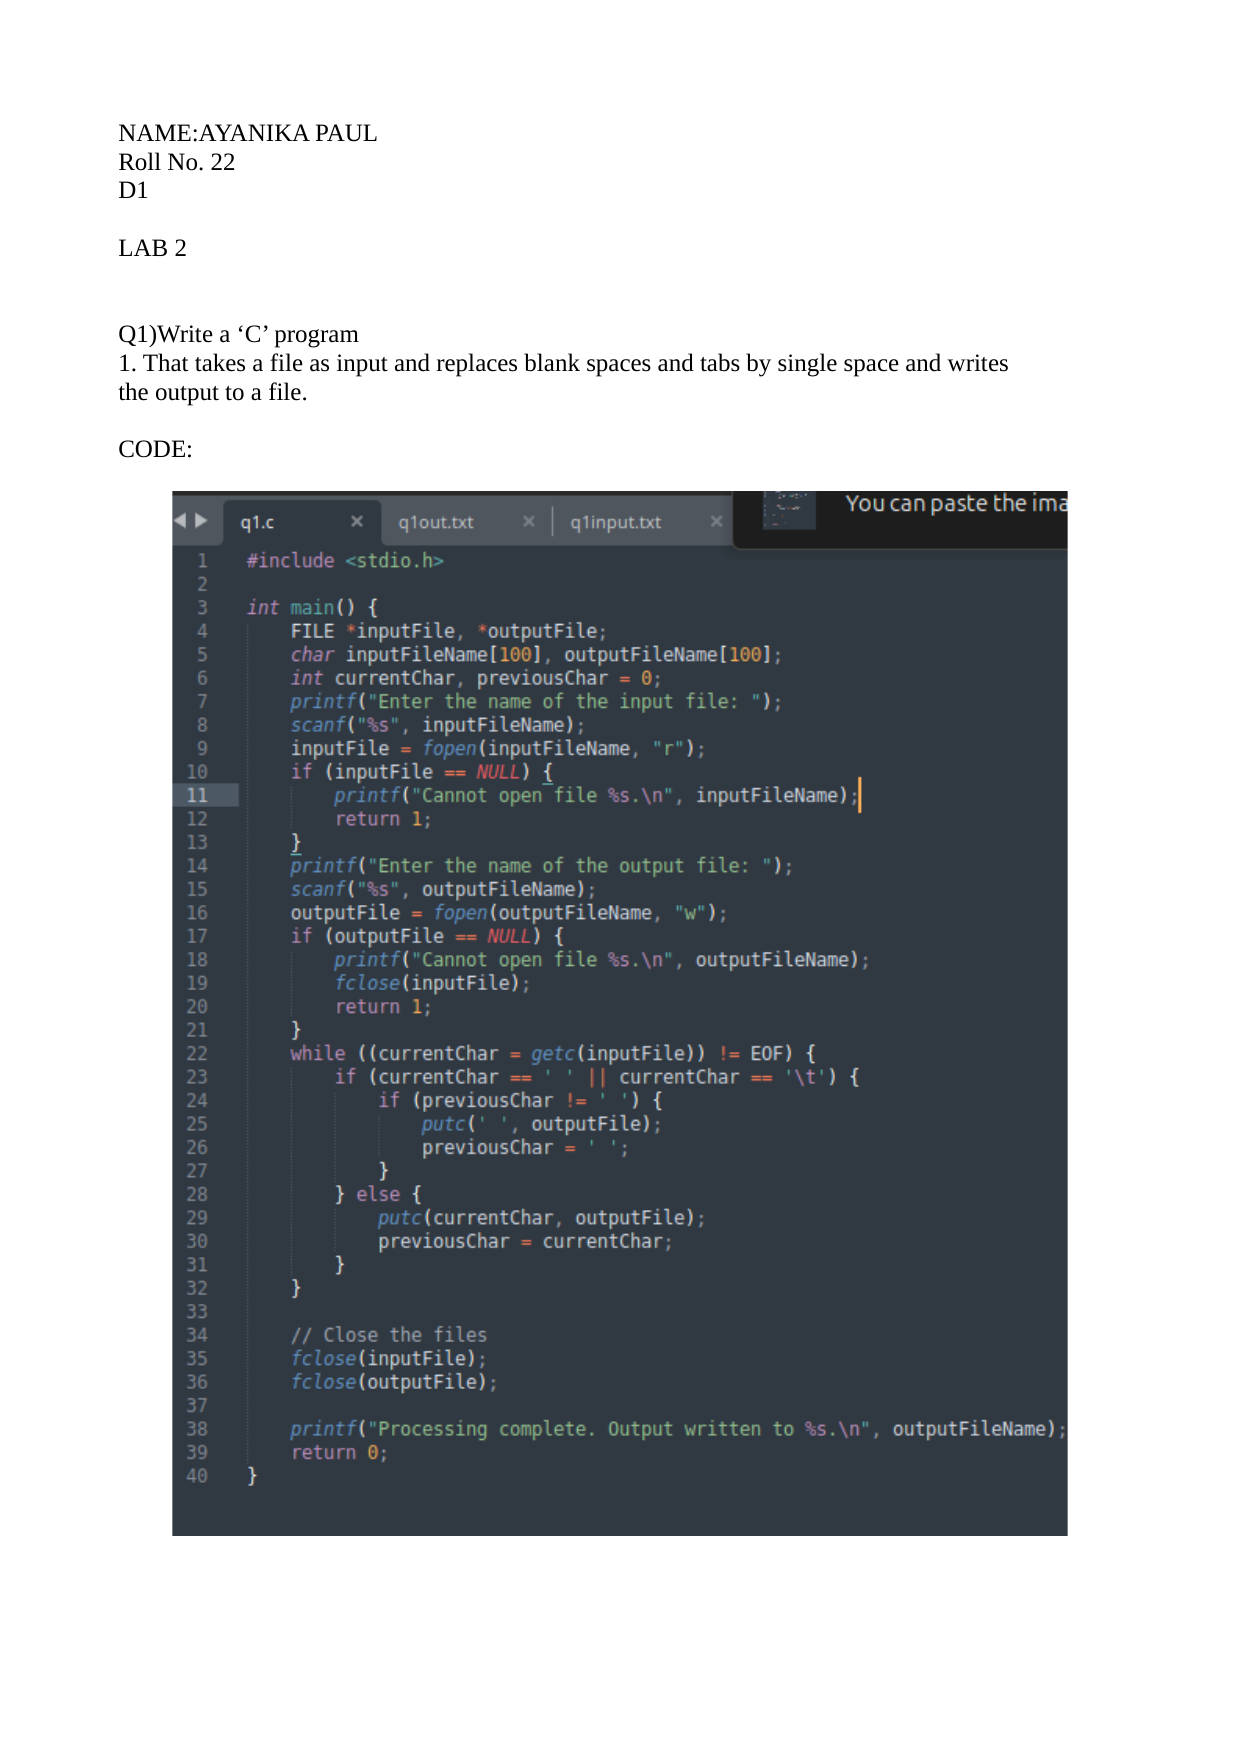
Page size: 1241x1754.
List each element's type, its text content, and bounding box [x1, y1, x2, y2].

text 1. That takes a file as input and replaces blank spaces and tabs by single space and writes [118, 348, 1122, 377]
text NAME:AYANIKA PAUL Roll No. 22 D1 LAB 2 Q1)Write a ‘C’ program [118, 118, 1122, 348]
picture [172, 491, 1068, 1536]
text CODE: [118, 434, 1122, 463]
text the output to a file. [118, 377, 1122, 406]
